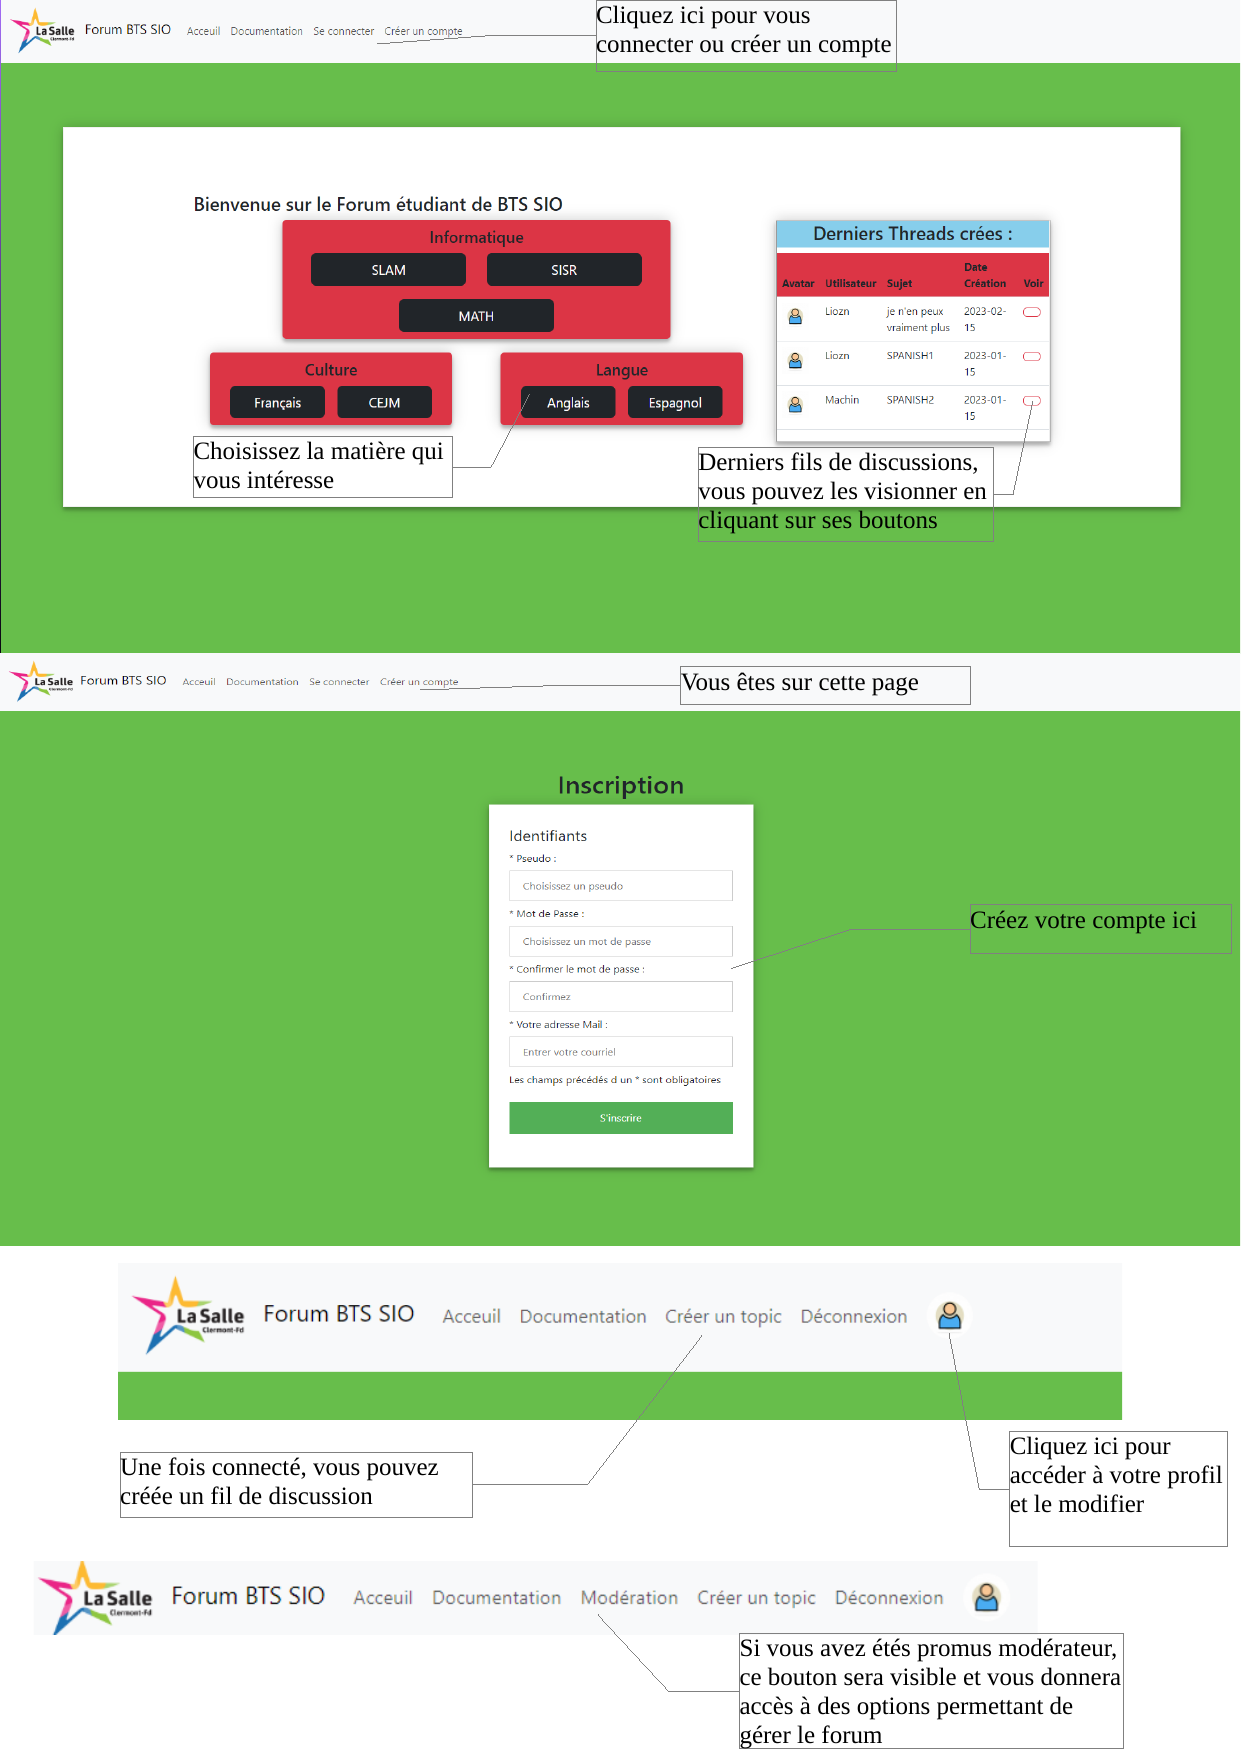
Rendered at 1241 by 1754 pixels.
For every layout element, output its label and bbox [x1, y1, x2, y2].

picture [597, 1, 896, 71]
picture [33, 1561, 1038, 1635]
picture [0, 0, 1241, 1246]
picture [118, 1263, 1123, 1420]
